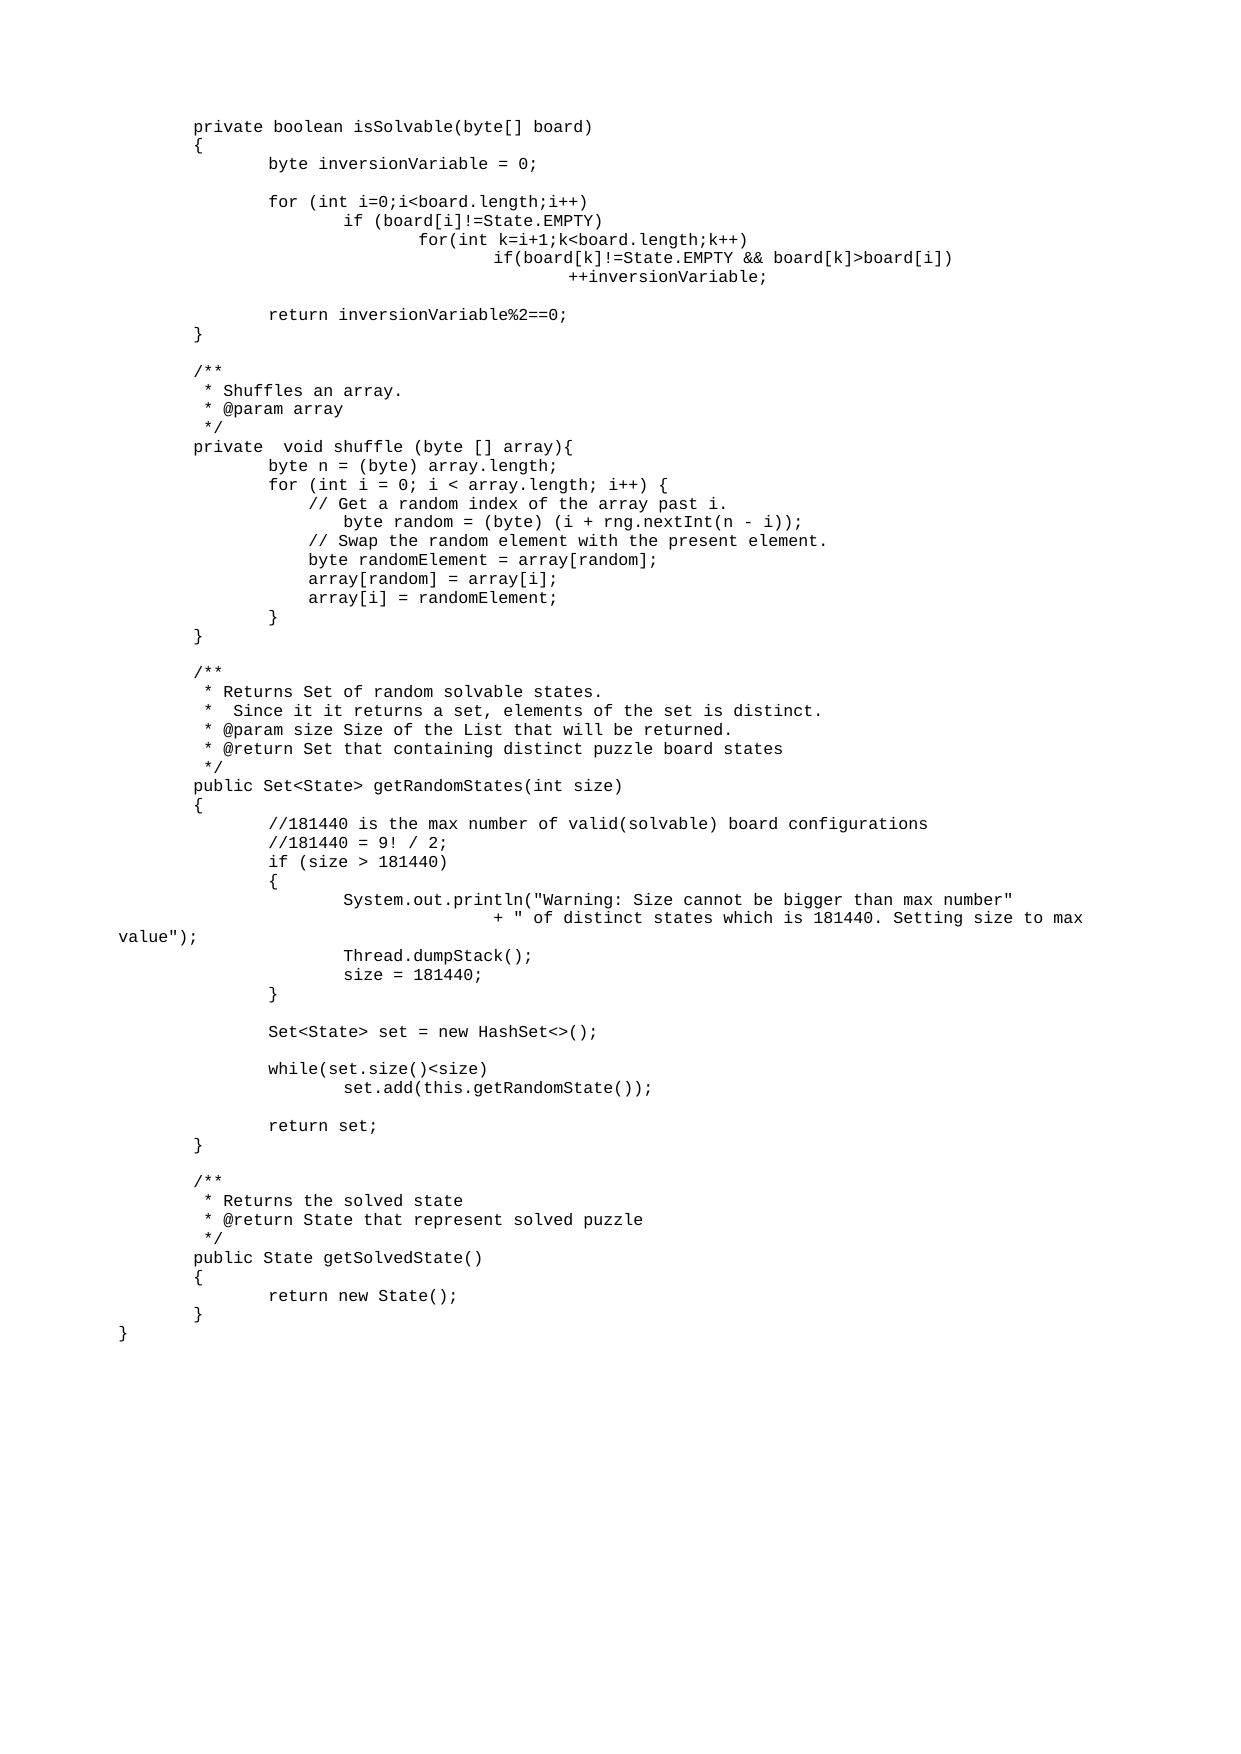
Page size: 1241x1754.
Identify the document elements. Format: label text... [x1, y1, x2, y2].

text if(board[k]!=State.EMPTY && board[k]>board[i]) [118, 250, 1122, 269]
text // Get a random index of the array past i. [118, 495, 1122, 514]
text return inversionVariable%2==0; [118, 307, 1122, 326]
text } [118, 608, 1122, 627]
text /** [118, 1174, 1122, 1193]
text */ [118, 1231, 1122, 1249]
text set.add(this.getRandomState()); [118, 1080, 1122, 1098]
text + " of distinct states which is 181440. Setting size to max value"); [118, 910, 1122, 948]
text } [118, 1306, 1122, 1325]
text // Swap the random element with the present element. [118, 533, 1122, 552]
text return new State(); [118, 1287, 1122, 1306]
text ++inversionVariable; [118, 269, 1122, 288]
text } [118, 326, 1122, 344]
text } [118, 1136, 1122, 1155]
text public Set<State> getRandomStates(int size) [118, 778, 1122, 797]
text */ [118, 420, 1122, 439]
text * @return State that represent solved puzzle [118, 1212, 1122, 1231]
text } [118, 627, 1122, 646]
text } [118, 985, 1122, 1004]
text byte randomElement = array[random]; [118, 552, 1122, 571]
text * @return Set that containing distinct puzzle board states [118, 740, 1122, 759]
text { [118, 797, 1122, 816]
text byte n = (byte) array.length; [118, 457, 1122, 476]
text public State getSolvedState() [118, 1249, 1122, 1268]
text System.out.println("Warning: Size cannot be bigger than max number" [118, 891, 1122, 910]
text } [118, 1325, 1122, 1344]
text for(int k=i+1;k<board.length;k++) [118, 231, 1122, 250]
text byte random = (byte) (i + rng.nextInt(n - i)); [118, 514, 1122, 533]
text /** [118, 665, 1122, 684]
text Set<State> set = new HashSet<>(); [118, 1023, 1122, 1042]
text if (size > 181440) [118, 853, 1122, 872]
text return set; [118, 1117, 1122, 1136]
text for (int i = 0; i < array.length; i++) { [118, 476, 1122, 495]
text * Returns the solved state [118, 1193, 1122, 1212]
text { [118, 1268, 1122, 1287]
text * Shuffles an array. [118, 382, 1122, 401]
text size = 181440; [118, 967, 1122, 985]
text array[i] = randomElement; [118, 589, 1122, 608]
text byte inversionVariable = 0; [118, 156, 1122, 175]
text array[random] = array[i]; [118, 571, 1122, 589]
text { [118, 872, 1122, 891]
text private boolean isSolvable(byte[] board) [118, 118, 1122, 137]
text //181440 is the max number of valid(solvable) board configurations [118, 816, 1122, 834]
text */ [118, 759, 1122, 778]
text for (int i=0;i<board.length;i++) [118, 193, 1122, 212]
text Thread.dumpStack(); [118, 948, 1122, 967]
text while(set.size()<size) [118, 1061, 1122, 1080]
text * Since it it returns a set, elements of the set is distinct. [118, 703, 1122, 721]
text * Returns Set of random solvable states. [118, 684, 1122, 703]
text { [118, 137, 1122, 156]
text * @param size Size of the List that will be returned. [118, 721, 1122, 740]
text private void shuffle (byte [] array){ [118, 439, 1122, 457]
text * @param array [118, 401, 1122, 420]
text if (board[i]!=State.EMPTY) [118, 212, 1122, 231]
text /** [118, 363, 1122, 382]
text //181440 = 9! / 2; [118, 834, 1122, 853]
